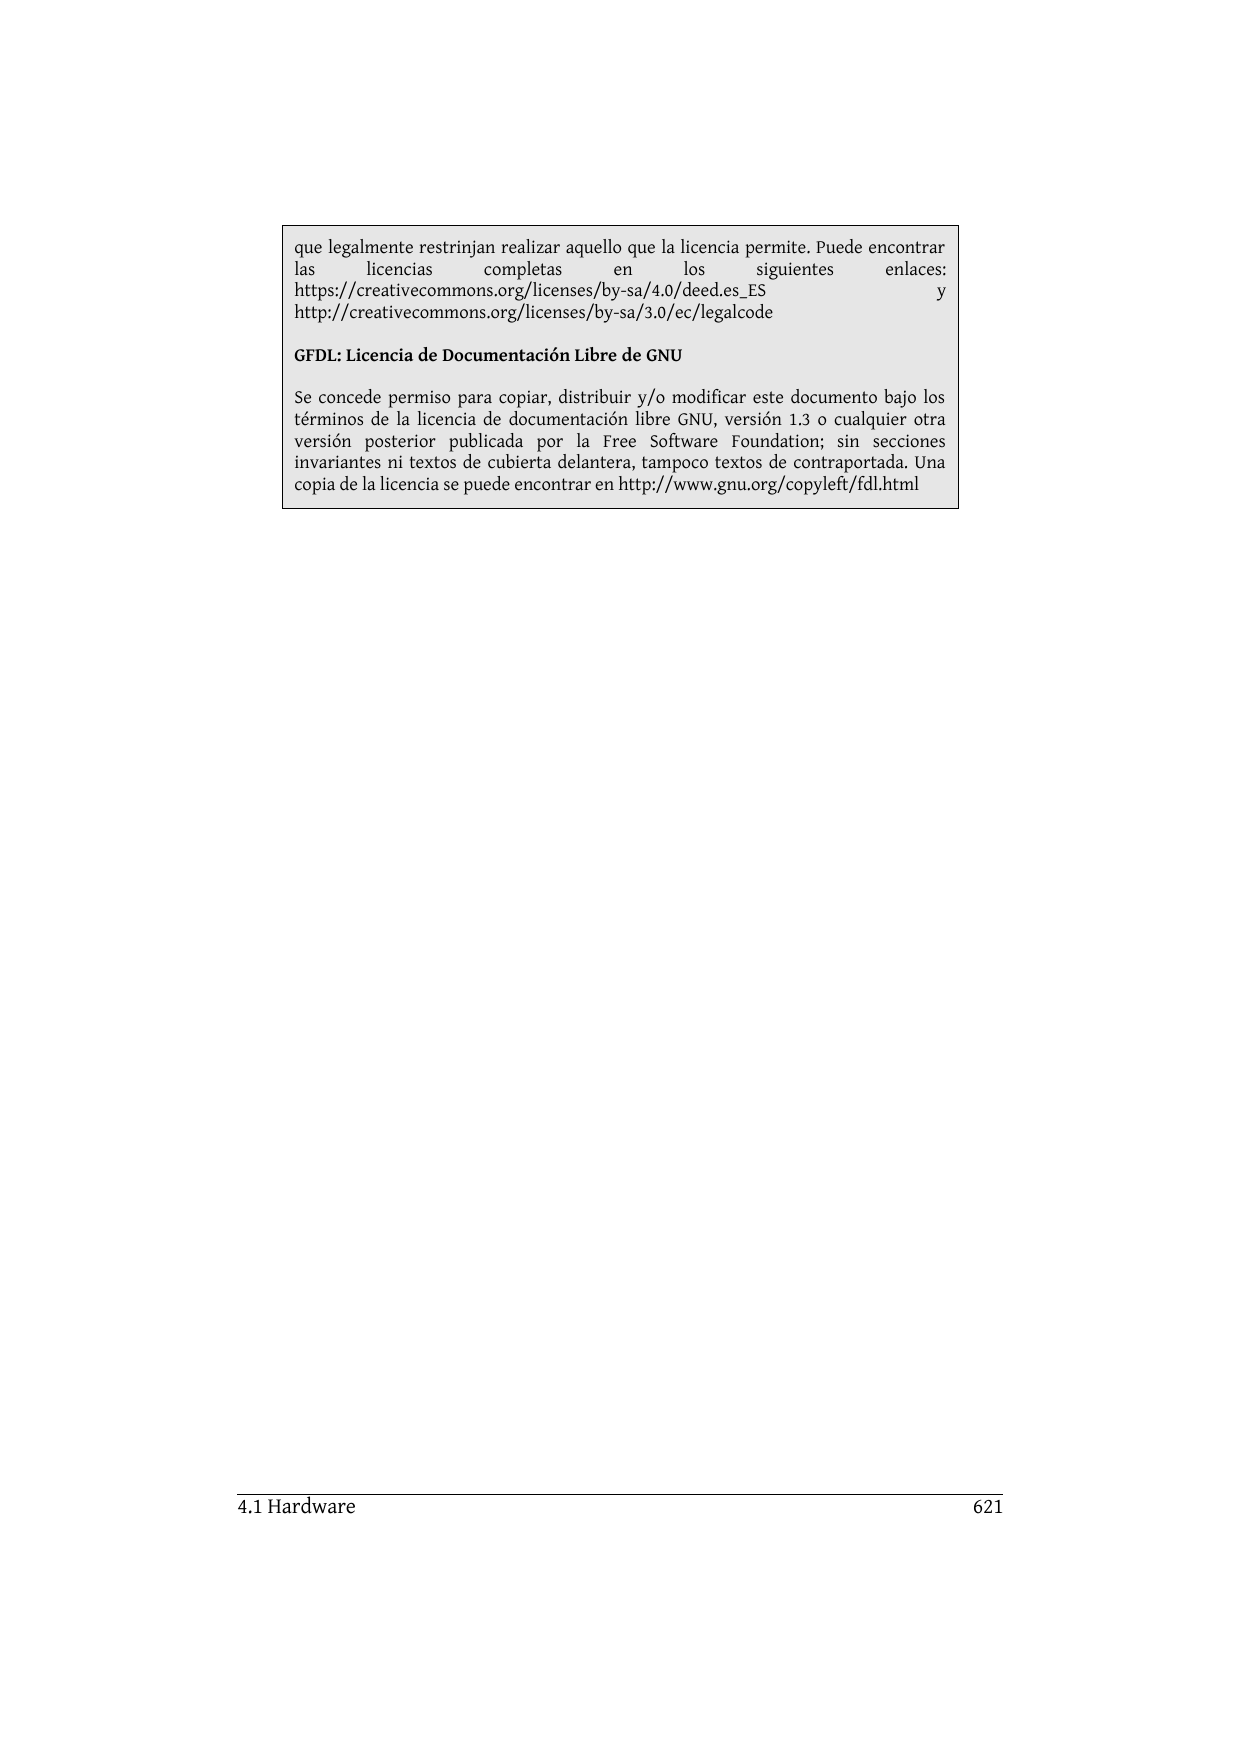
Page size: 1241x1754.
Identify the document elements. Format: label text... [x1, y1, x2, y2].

text Se concede permiso para copiar, distribuir y/o modificar este documento bajo los términos de la licencia de documentación libre GNU, versión 1.3 o cualquier otra versión posterior publicada por la Free Software Foundation; sin secciones invariantes ni textos de cubierta delantera, tampoco textos de contraportada. Una copia de la licencia se puede encontrar en http://www.gnu.org/copyleft/fdl.html [283, 375, 958, 508]
text que legalmente restrinjan realizar aquello que la licencia permite. Puede encontrar las licencias completas en los siguientes enlaces: https://creativecommons.org/licenses/by-sa/4.0/deed.es_ES y http://creativecommons.org/licenses/by-sa/3.0/ec/legalcode [283, 226, 958, 324]
text GFDL: Licencia de Documentación Libre de GNU [283, 333, 958, 366]
